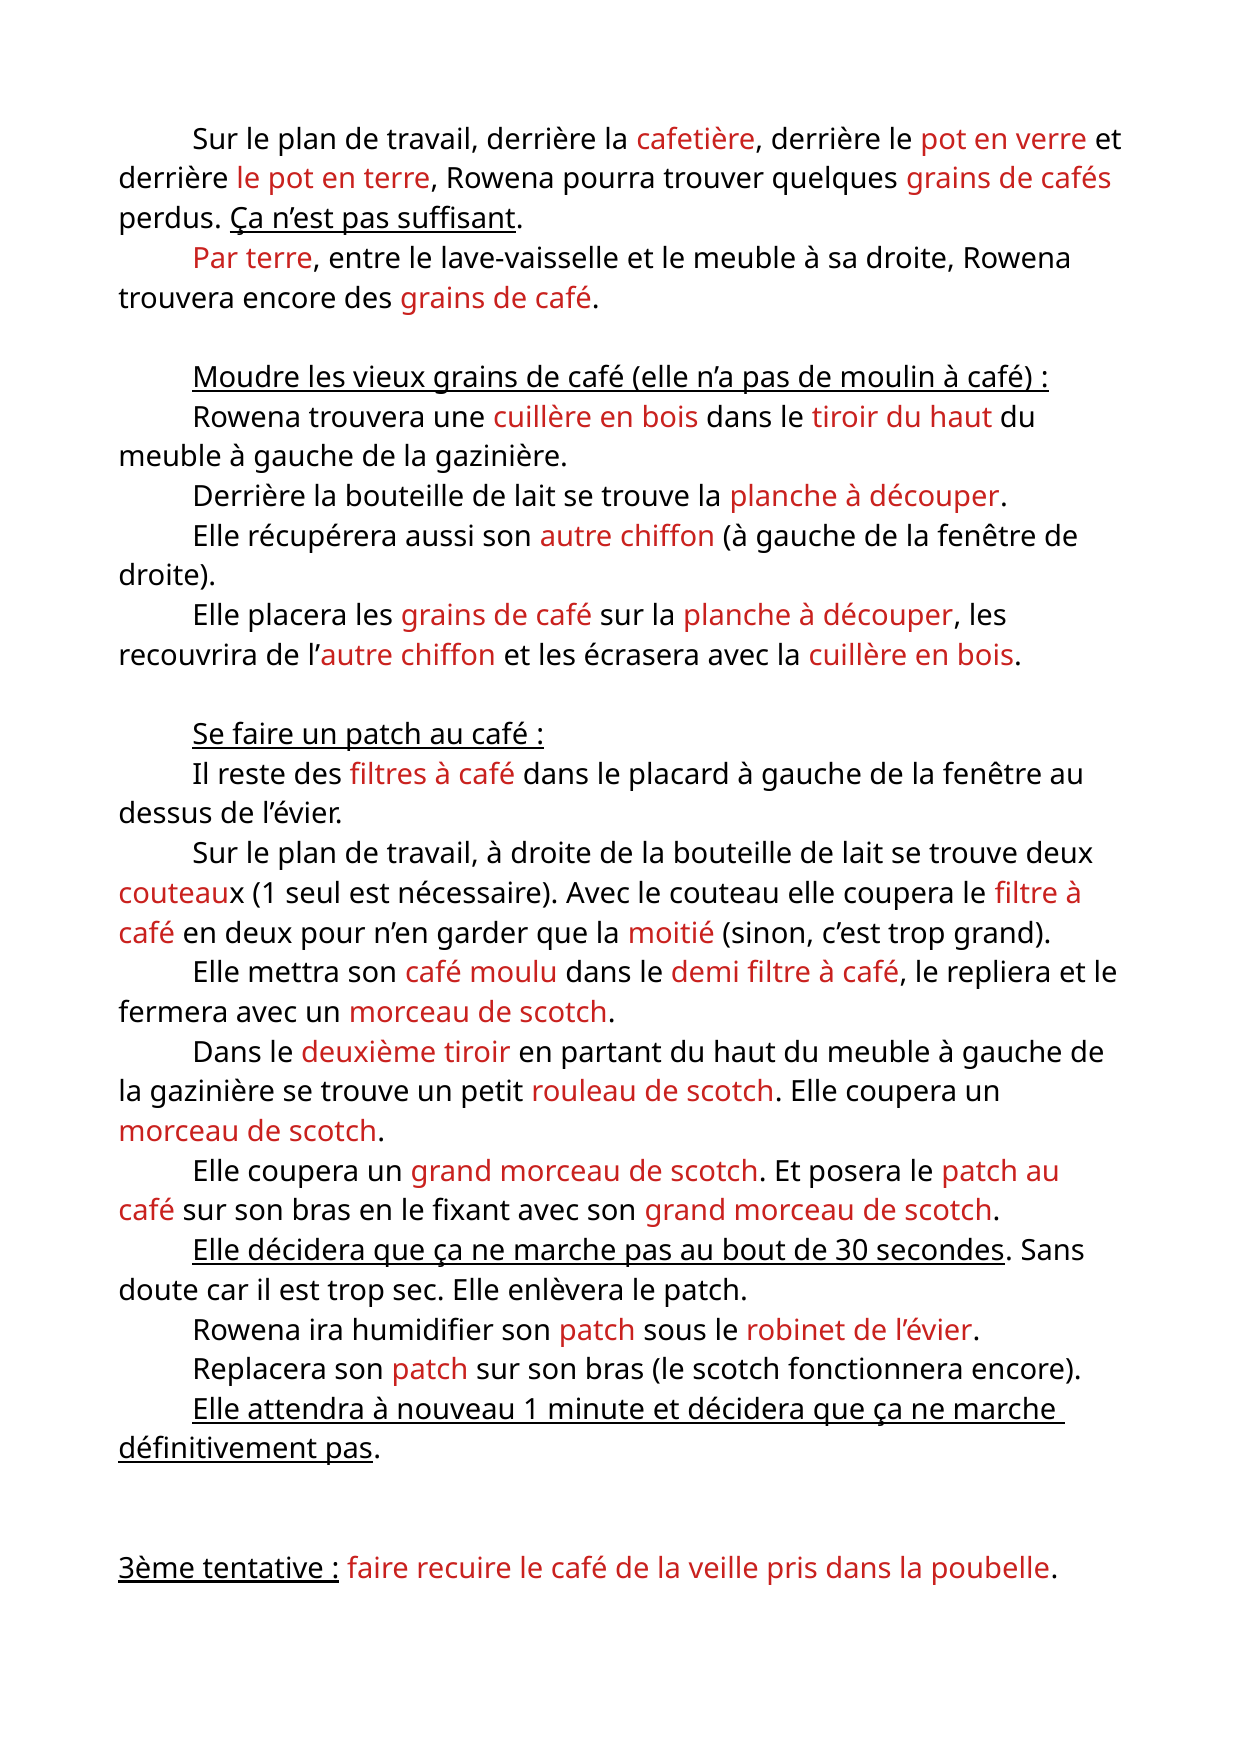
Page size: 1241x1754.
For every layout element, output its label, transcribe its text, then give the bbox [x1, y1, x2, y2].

text Elle récupérera aussi son autre chiffon (à gauche de la fenêtre de droite). [118, 515, 1122, 594]
text Moudre les vieux grains de café (elle n’a pas de moulin à café) : [118, 356, 1122, 396]
text Rowena trouvera une cuillère en bois dans le tiroir du haut du meuble à gauche de la gazinière. [118, 396, 1122, 475]
text Elle décidera que ça ne marche pas au bout de 30 secondes. Sans doute car il est trop sec. Elle enlèvera le patch. [118, 1229, 1122, 1309]
text Sur le plan de travail, derrière la cafetière, derrière le pot en verre et derrière le pot en terre, Rowena pourra trouver quelques grains de cafés perdus. Ça n’est pas suffisant. [118, 118, 1122, 237]
text 3ème tentative : faire recuire le café de la veille pris dans la poubelle. [118, 1547, 1122, 1587]
text Par terre, entre le lave-vaisselle et le meuble à sa droite, Rowena trouvera encore des grains de café. [118, 237, 1122, 317]
text Elle attendra à nouveau 1 minute et décidera que ça ne marche définitivement pas. [118, 1388, 1122, 1467]
text Se faire un patch au café : [118, 713, 1122, 753]
text Replacera son patch sur son bras (le scotch fonctionnera encore). [118, 1348, 1122, 1388]
text Elle mettra son café moulu dans le demi filtre à café, le repliera et le fermera avec un morceau de scotch. [118, 952, 1122, 1031]
text Rowena ira humidifier son patch sous le robinet de l’évier. [118, 1309, 1122, 1348]
text Elle placera les grains de café sur la planche à découper, les recouvrira de l’autre chiffon et les écrasera avec la cuillère en bois. [118, 594, 1122, 674]
text Il reste des filtres à café dans le placard à gauche de la fenêtre au dessus de l’évier. [118, 753, 1122, 832]
text Derrière la bouteille de lait se trouve la planche à découper. [118, 475, 1122, 515]
text Elle coupera un grand morceau de scotch. Et posera le patch au café sur son bras en le fixant avec son grand morceau de scotch. [118, 1150, 1122, 1229]
text Sur le plan de travail, à droite de la bouteille de lait se trouve deux couteaux (1 seul est nécessaire). Avec le couteau elle coupera le filtre à café en deux pour n’en garder que la moitié (sinon, c’est trop grand). [118, 832, 1122, 952]
text Dans le deuxième tiroir en partant du haut du meuble à gauche de la gazinière se trouve un petit rouleau de scotch. Elle coupera un morceau de scotch. [118, 1031, 1122, 1150]
